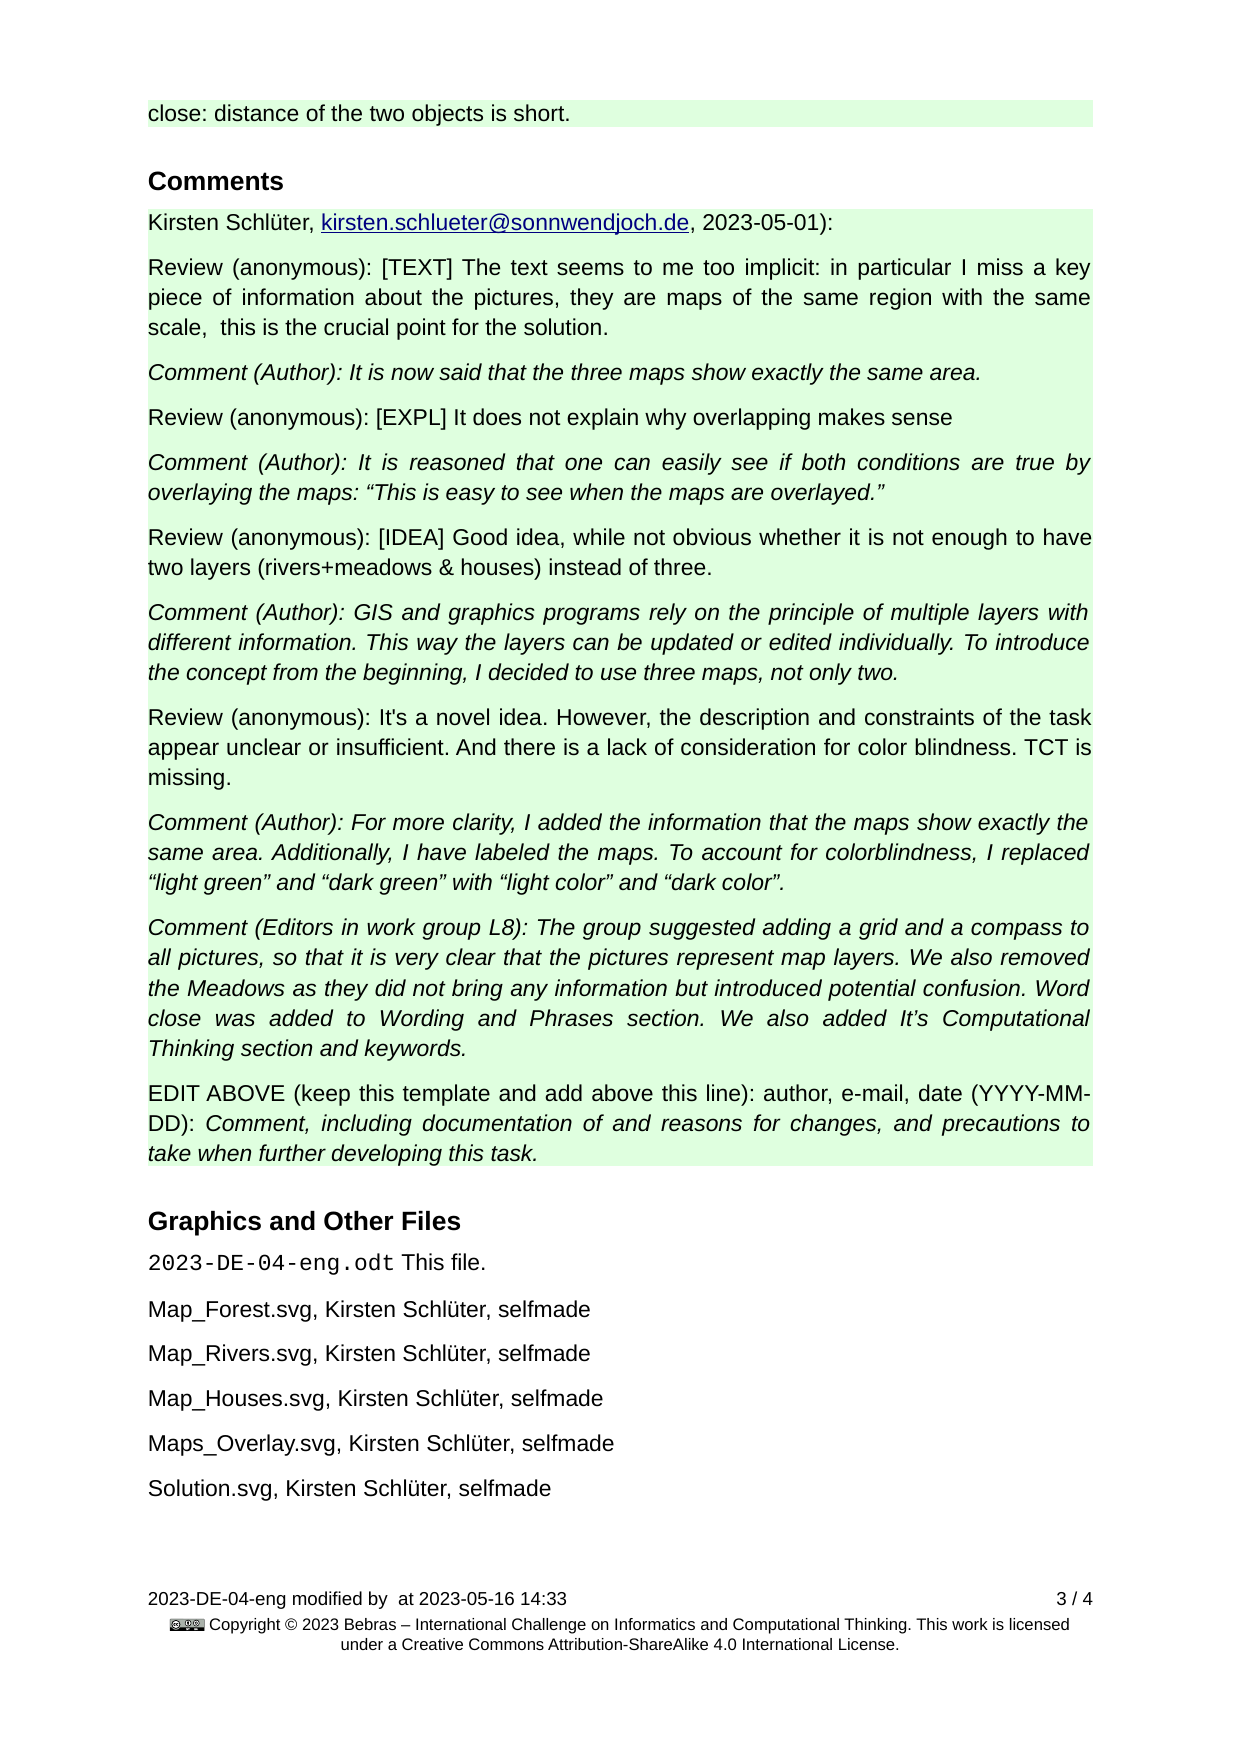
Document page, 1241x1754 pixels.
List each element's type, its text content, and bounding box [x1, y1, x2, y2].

text Review (anonymous): [EXPL] It does not explain why overlapping makes sense [148, 404, 1093, 430]
text Comment (Editors in work group L8): The group suggested adding a grid and a compass to all pictures, so that it is very clear that the pictures represent map layers. We also removed the Meadows as they did not bring any information but introduced potential confusion. Word close was added to Wording and Phrases section. We also added It’s Computational Thinking section and keywords. [148, 914, 1093, 1061]
text Map_Houses.svg, Kirsten Schlüter, selfmade [148, 1385, 1093, 1412]
text Comment (Author): It is now said that the three maps show exactly the same area. [148, 359, 1093, 385]
subtitle Comments [148, 166, 1093, 196]
text Review (anonymous): [IDEA] Good idea, while not obvious whether it is not enough to have two layers (rivers+meadows & houses) instead of three. [148, 523, 1093, 580]
text close: distance of the two objects is short. [148, 100, 1093, 127]
text Comment (Author): GIS and graphics programs rely on the principle of multiple layers with different information. This way the layers can be updated or edited individually. To introduce the concept from the beginning, I decided to use three maps, not only two. [148, 598, 1093, 685]
text Comment (Author): It is reasoned that one can easily see if both conditions are true by overlaying the maps: “This is easy to see when the maps are overlayed.” [148, 448, 1093, 505]
text Review (anonymous): [TEXT] The text seems to me too implicit: in particular I miss a key piece of information about the pictures, they are maps of the same region with the same scale, this is the crucial point for the solution. [148, 254, 1093, 340]
text EDIT ABOVE (keep this template and add above this line): author, e-mail, date (YYYY-MM-DD): Comment, including documentation of and reasons for changes, and precautions to take when further developing this task. [148, 1080, 1093, 1166]
text Kirsten Schlüter, kirsten.schlueter@sonnwendjoch.de, 2023-05-01): [148, 209, 1093, 235]
subtitle Graphics and Other Files [148, 1206, 1093, 1236]
text Map_Rivers.svg, Kirsten Schlüter, selfmade [148, 1340, 1093, 1367]
text Map_Forest.svg, Kirsten Schlüter, selfmade [148, 1296, 1093, 1322]
text Comment (Author): For more clarity, I added the information that the maps show exactly the same area. Additionally, I have labeled the maps. To account for colorblindness, I replaced “light green” and “dark green” with “light color” and “dark color”. [148, 809, 1093, 896]
text Solution.svg, Kirsten Schlüter, selfmade [148, 1475, 1093, 1501]
text 2023-DE-04-eng.odt This file. [148, 1248, 1093, 1277]
text Maps_Overlay.svg, Kirsten Schlüter, selfmade [148, 1430, 1093, 1456]
text Review (anonymous): It's a novel idea. However, the description and constraints of the task appear unclear or insufficient. And there is a lack of consideration for color blindness. TCT is missing. [148, 704, 1093, 790]
